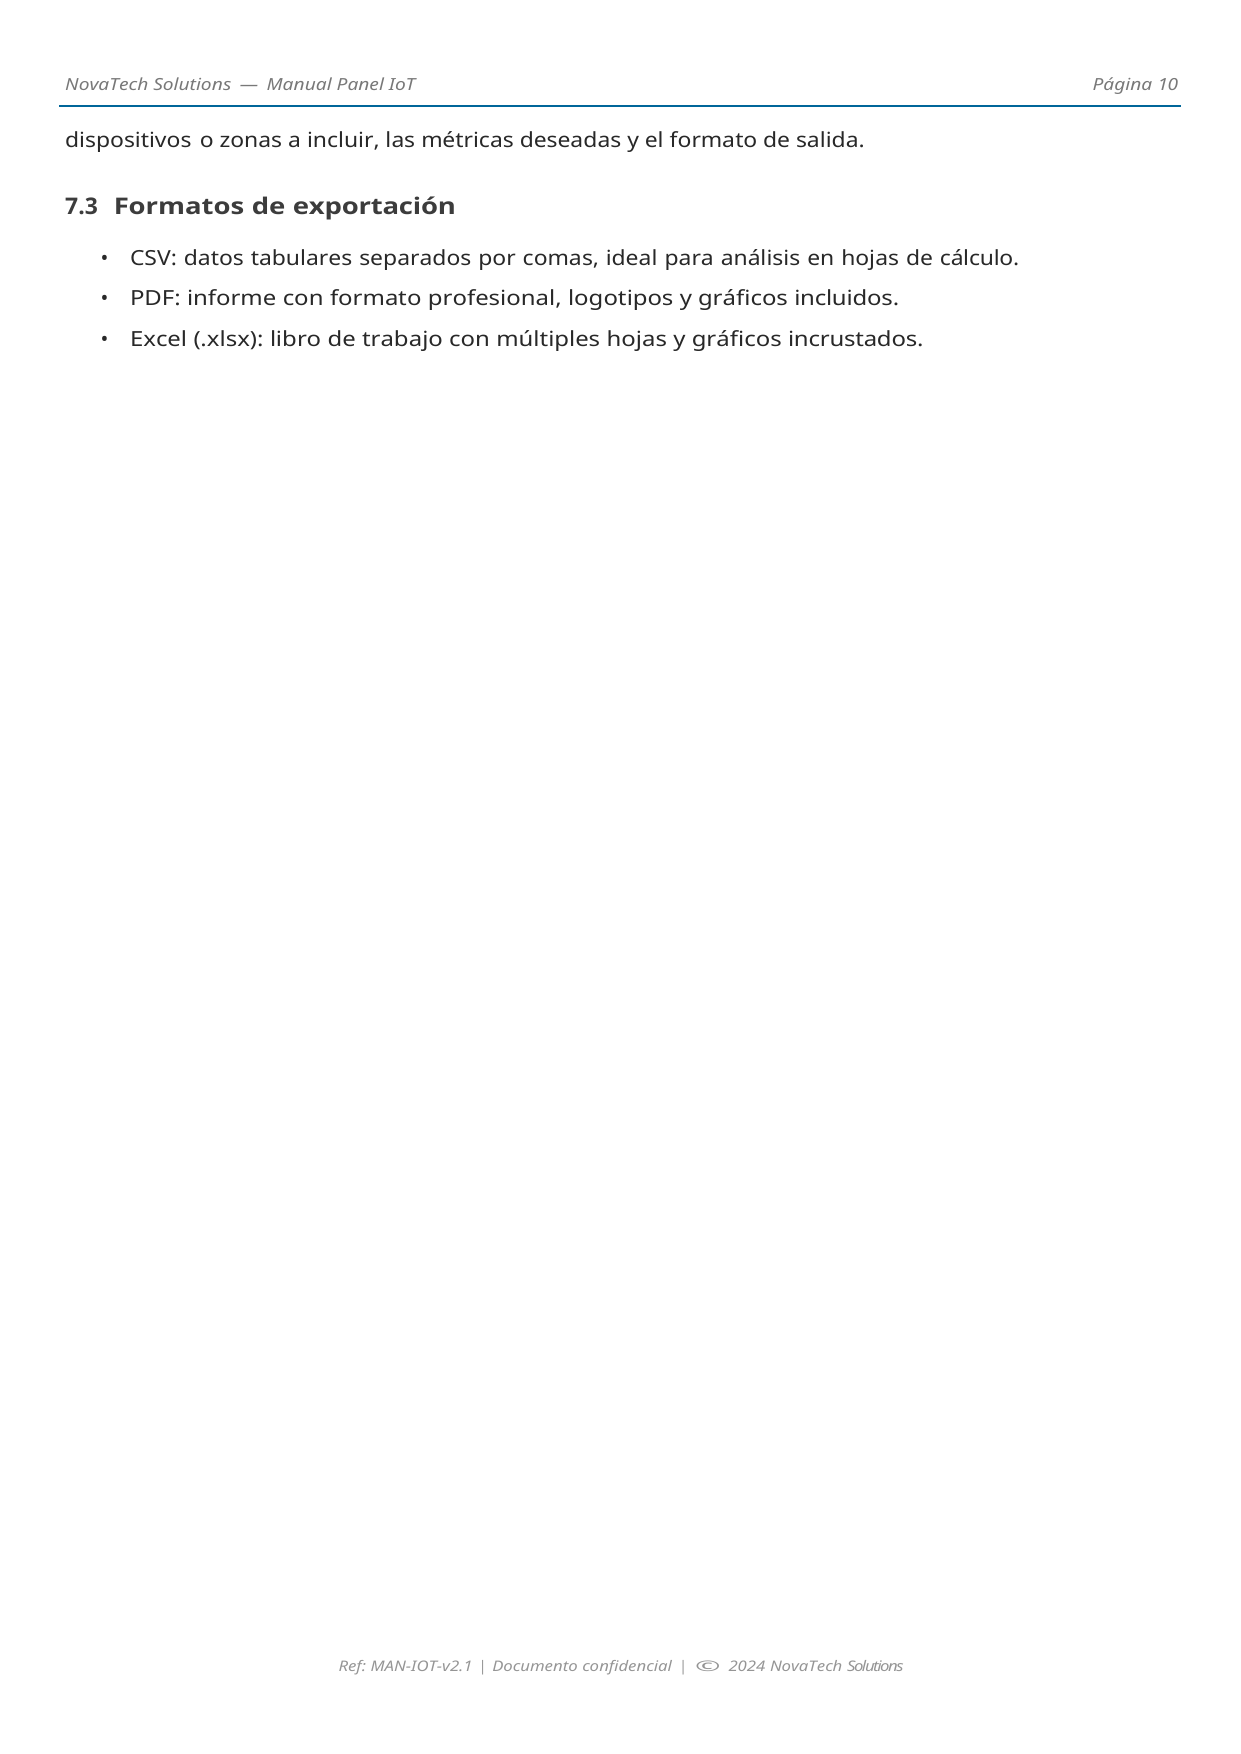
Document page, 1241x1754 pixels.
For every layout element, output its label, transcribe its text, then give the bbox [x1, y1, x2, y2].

list Excel (.xlsx): libro de trabajo con múltiples hojas y gráficos incrustados. [100, 324, 1181, 352]
list PDF: informe con formato profesional, logotipos y gráficos incluidos. [100, 283, 1181, 312]
list CSV: datos tabulares separados por comas, ideal para análisis en hojas de cálculo. [100, 243, 1181, 272]
subtitle Formatos de exportación [65, 190, 1181, 221]
text dispositivos o zonas a incluir, las métricas deseadas y el formato de salida. [65, 125, 1181, 153]
